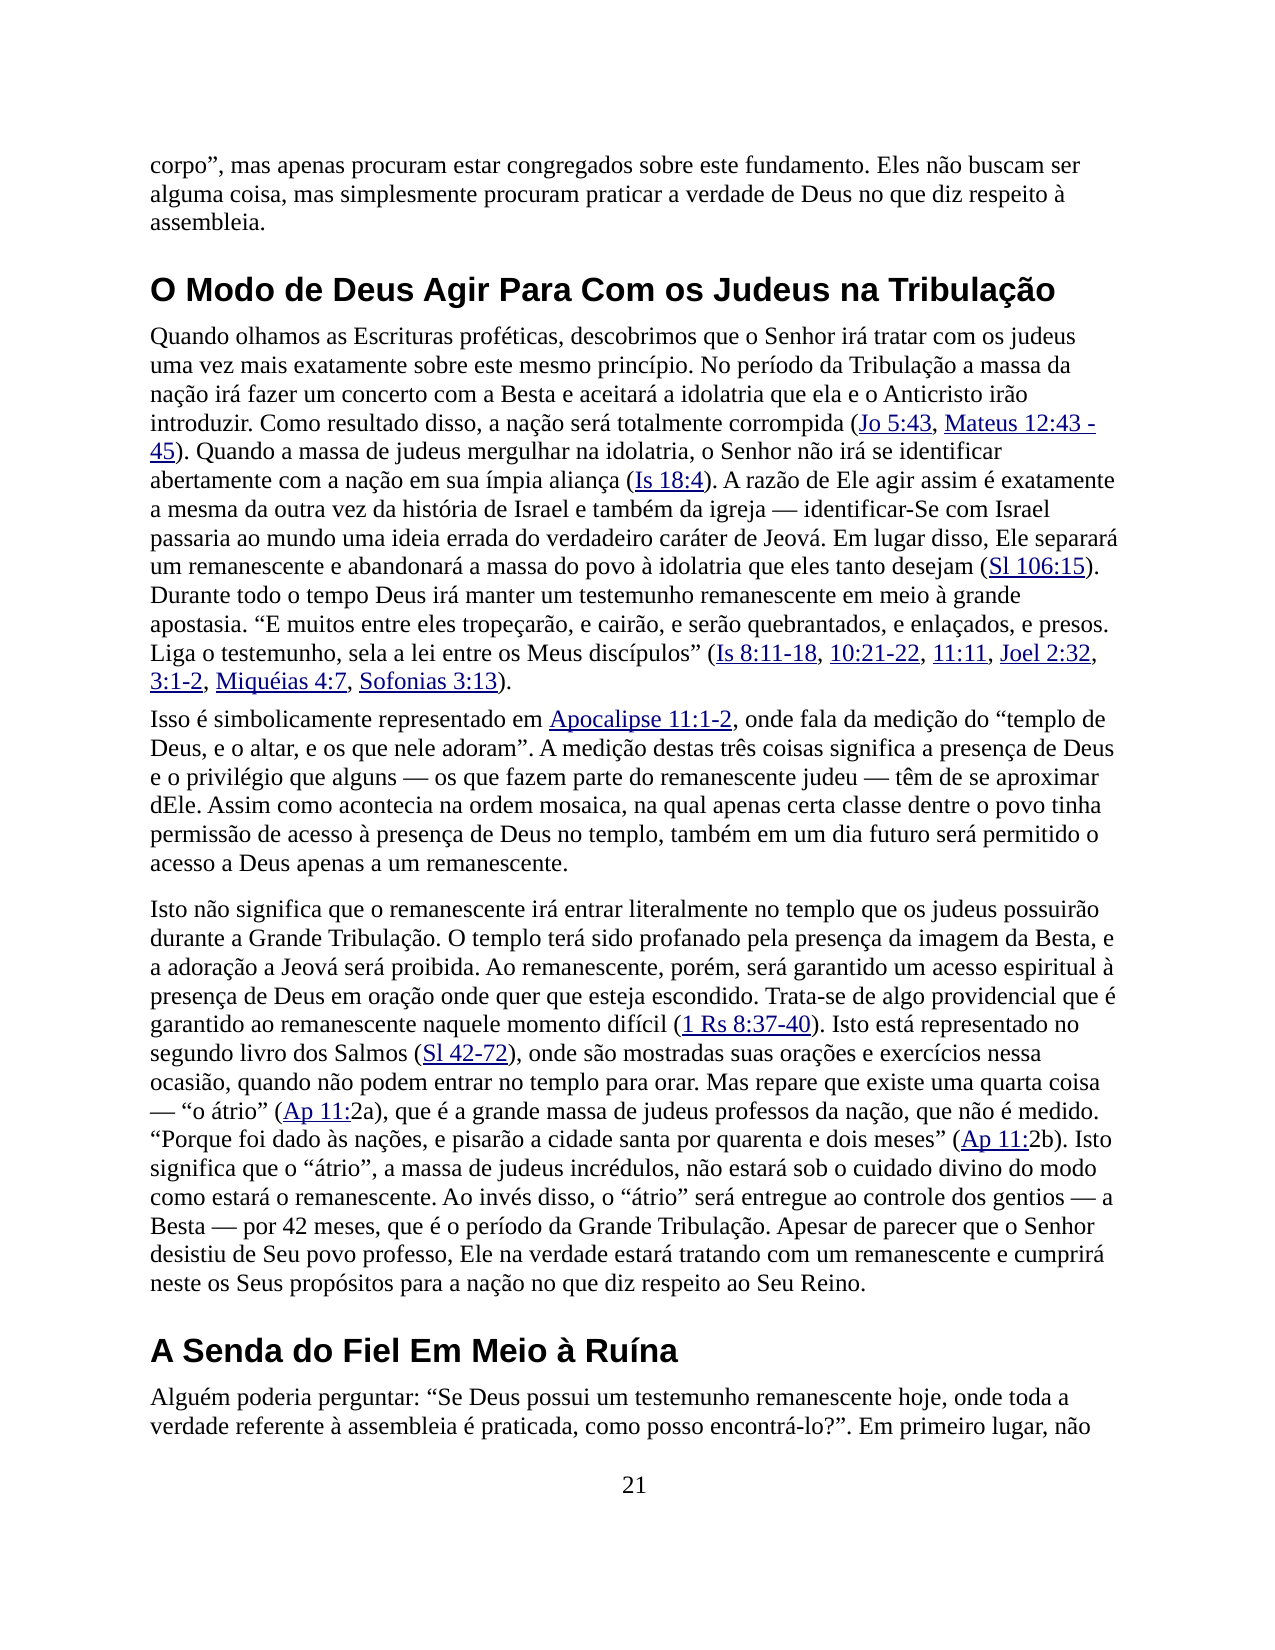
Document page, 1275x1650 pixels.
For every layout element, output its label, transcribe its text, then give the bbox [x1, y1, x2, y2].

text Alguém poderia perguntar: “Se Deus possui um testemunho remanescente hoje, onde toda a verdade referente à assembleia é praticada, como posso encontrá-lo?”. Em primeiro lugar, não [150, 1382, 1125, 1439]
text Isso é simbolicamente representado em Apocalipse 11:1-2, onde fala da medição do “templo de Deus, e o altar, e os que nele adoram”. A medição destas três coisas significa a presença de Deus e o privilégio que alguns — os que fazem parte do remanescente judeu — têm de se aproximar dEle. Assim como acontecia na ordem mosaica, na qual apenas certa classe dentre o povo tinha permissão de acesso à presença de Deus no templo, também em um dia futuro será permitido o acesso a Deus apenas a um remanescente. [150, 704, 1125, 877]
subtitle A Senda do Fiel Em Meio à Ruína [150, 1331, 1125, 1369]
text corpo”, mas apenas procuram estar congregados sobre este fundamento. Eles não buscam ser alguma coisa, mas simplesmente procuram praticar a verdade de Deus no que diz respeito à assembleia. [150, 150, 1125, 236]
text Isto não significa que o remanescente irá entrar literalmente no templo que os judeus possuirão durante a Grande Tribulação. O templo terá sido profanado pela presença da imagem da Besta, e a adoração a Jeová será proibida. Ao remanescente, porém, será garantido um acesso espiritual à presença de Deus em oração onde quer que esteja escondido. Trata-se de algo providencial que é garantido ao remanescente naquele momento difícil (1 Rs 8:37-40). Isto está representado no segundo livro dos Salmos (Sl 42-72), onde são mostradas suas orações e exercícios nessa ocasião, quando não podem entrar no templo para orar. Mas repare que existe uma quarta coisa — “o átrio” (Ap 11:2a), que é a grande massa de judeus professos da nação, que não é medido. “Porque foi dado às nações, e pisarão a cidade santa por quarenta e dois meses” (Ap 11:2b). Isto significa que o “átrio”, a massa de judeus incrédulos, não estará sob o cuidado divino do modo como estará o remanescente. Ao invés disso, o “átrio” será entregue ao controle dos gentios — a Besta — por 42 meses, que é o período da Grande Tribulação. Apesar de parecer que o Senhor desistiu de Seu povo professo, Ele na verdade estará tratando com um remanescente e cumprirá neste os Seus propósitos para a nação no que diz respeito ao Seu Reino. [150, 894, 1125, 1297]
text Quando olhamos as Escrituras proféticas, descobrimos que o Senhor irá tratar com os judeus uma vez mais exatamente sobre este mesmo princípio. No período da Tribulação a massa da nação irá fazer um concerto com a Besta e aceitará a idolatria que ela e o Anticristo irão introduzir. Como resultado disso, a nação será totalmente corrompida (Jo 5:43, Mateus 12:43 -45). Quando a massa de judeus mergulhar na idolatria, o Senhor não irá se identificar abertamente com a nação em sua ímpia aliança (Is 18:4). A razão de Ele agir assim é exatamente a mesma da outra vez da história de Israel e também da igreja — identificar-Se com Israel passaria ao mundo uma ideia errada do verdadeiro caráter de Jeová. Em lugar disso, Ele separará um remanescente e abandonará a massa do povo à idolatria que eles tanto desejam (Sl 106:15). Durante todo o tempo Deus irá manter um testemunho remanescente em meio à grande apostasia. “E muitos entre eles tropeçarão, e cairão, e serão quebrantados, e enlaçados, e presos. Liga o testemunho, sela a lei entre os Meus discípulos” (Is 8:11-18, 10:21-22, 11:11, Joel 2:32, 3:1-2, Miquéias 4:7, Sofonias 3:13). [150, 321, 1125, 695]
subtitle O Modo de Deus Agir Para Com os Judeus na Tribulação [150, 270, 1125, 309]
